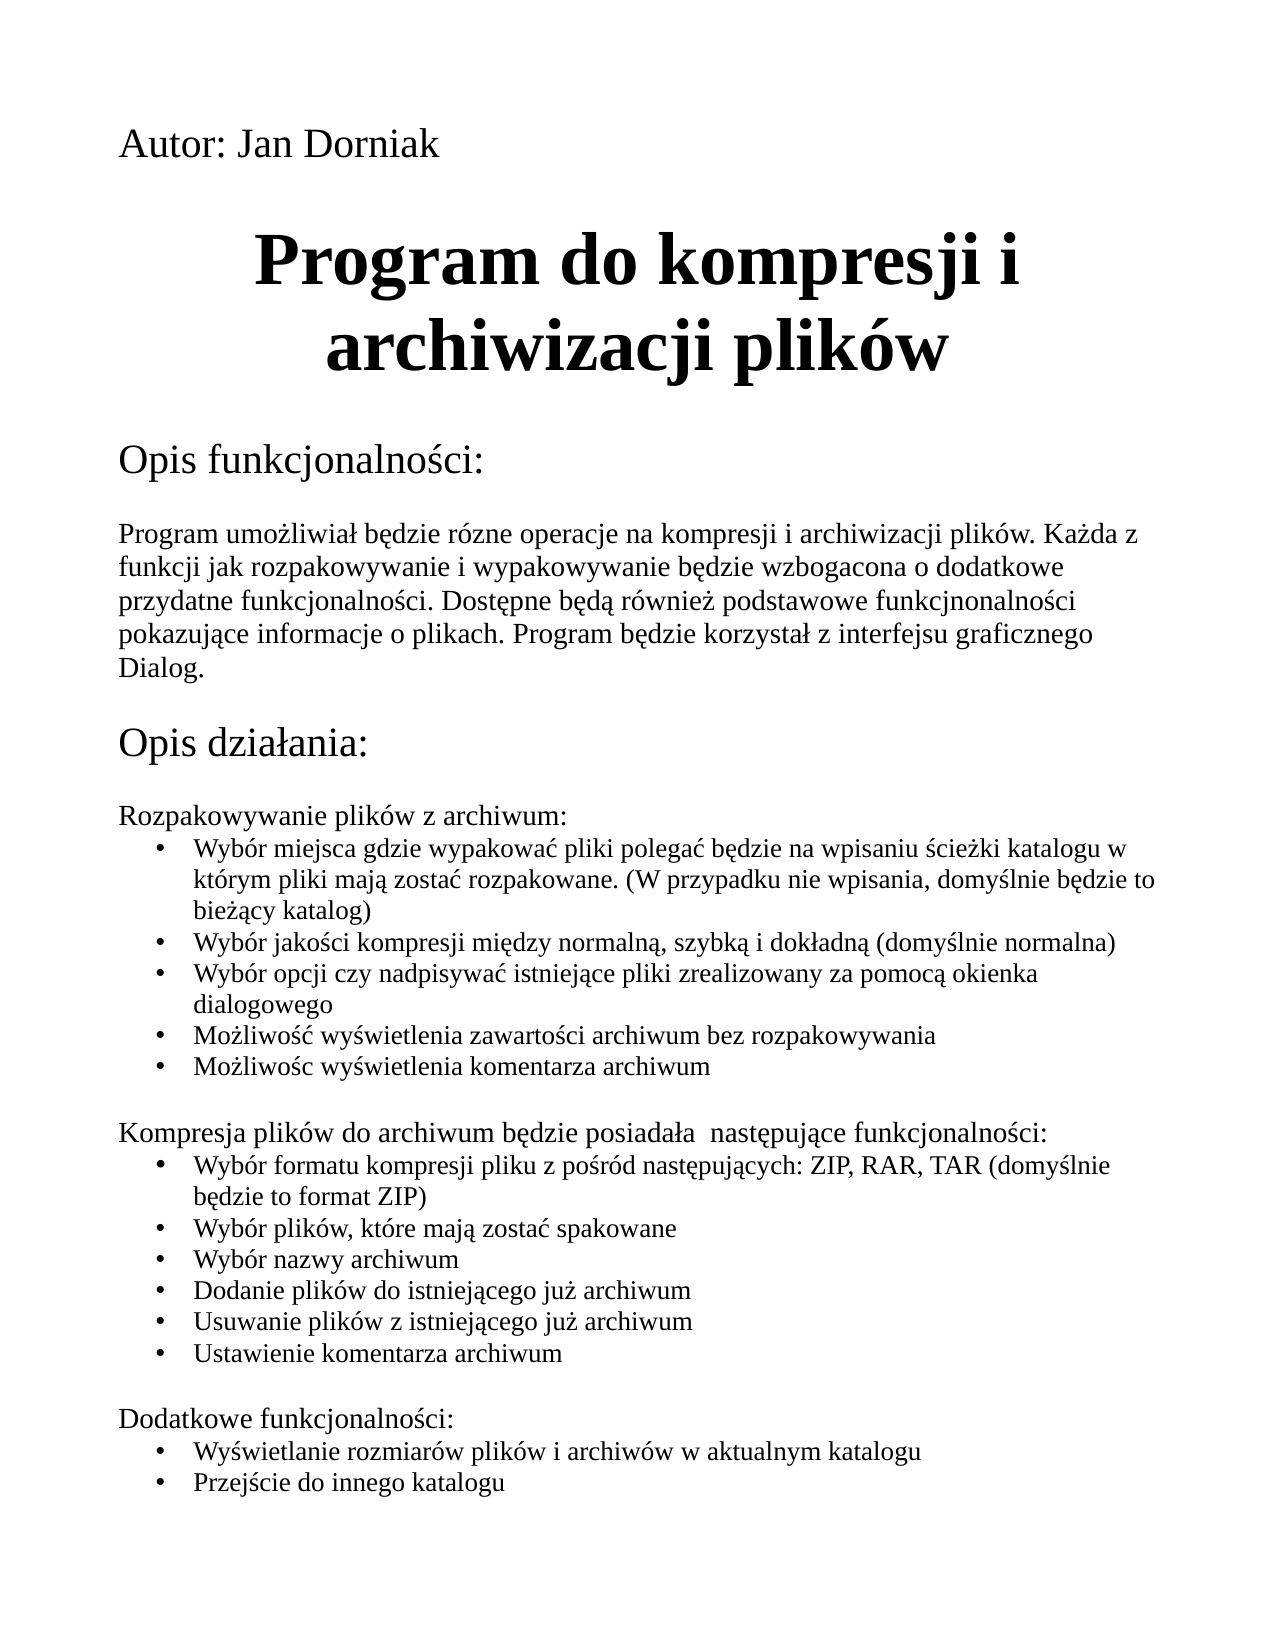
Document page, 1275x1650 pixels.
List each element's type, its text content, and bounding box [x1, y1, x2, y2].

list Wybór plików, które mają zostać spakowane [156, 1212, 1157, 1243]
list Wyświetlanie rozmiarów plików i archiwów w aktualnym katalogu [156, 1435, 1157, 1466]
text Dodatkowe funkcjonalności: [118, 1401, 1157, 1435]
list Wybór formatu kompresji pliku z pośród następujących: ZIP, RAR, TAR (domyślnie będzie to format ZIP) [156, 1149, 1157, 1212]
list Wybór opcji czy nadpisywać istniejące pliki zrealizowany za pomocą okienka dialogowego [156, 957, 1157, 1019]
text Opis funkcjonalności: [118, 434, 1157, 482]
list Możliwość wyświetlenia zawartości archiwum bez rozpakowywania [156, 1019, 1157, 1051]
text Program do kompresji i archiwizacji plików [118, 214, 1157, 386]
list Ustawienie komentarza archiwum [156, 1337, 1157, 1368]
text Program umożliwiał będzie rózne operacje na kompresji i archiwizacji plików. Każda z funkcji jak rozpakowywanie i wypakowywanie będzie wzbogacona o dodatkowe przydatne funkcjonalności. Dostępne będą również podstawowe funkcjnonalności pokazujące informacje o plikach. Program będzie korzystał z interfejsu graficznego Dialog. [118, 516, 1157, 683]
list Usuwanie plików z istniejącego już archiwum [156, 1305, 1157, 1337]
text Kompresja plików do archiwum będzie posiadała następujące funkcjonalności: [118, 1115, 1157, 1149]
list Przejście do innego katalogu [156, 1466, 1157, 1497]
list Wybór nazwy archiwum [156, 1243, 1157, 1274]
text Rozpakowywanie plików z archiwum: [118, 798, 1157, 832]
list Wybór miejsca gdzie wypakować pliki polegać będzie na wpisaniu ścieżki katalogu w którym pliki mają zostać rozpakowane. (W przypadku nie wpisania, domyślnie będzie to bieżący katalog) [156, 832, 1157, 926]
list Wybór jakości kompresji między normalną, szybką i dokładną (domyślnie normalna) [156, 926, 1157, 957]
text Autor: Jan Dorniak [118, 118, 1157, 166]
text Opis działania: [118, 717, 1157, 765]
list Możliwośc wyświetlenia komentarza archiwum [156, 1051, 1157, 1082]
list Dodanie plików do istniejącego już archiwum [156, 1274, 1157, 1305]
